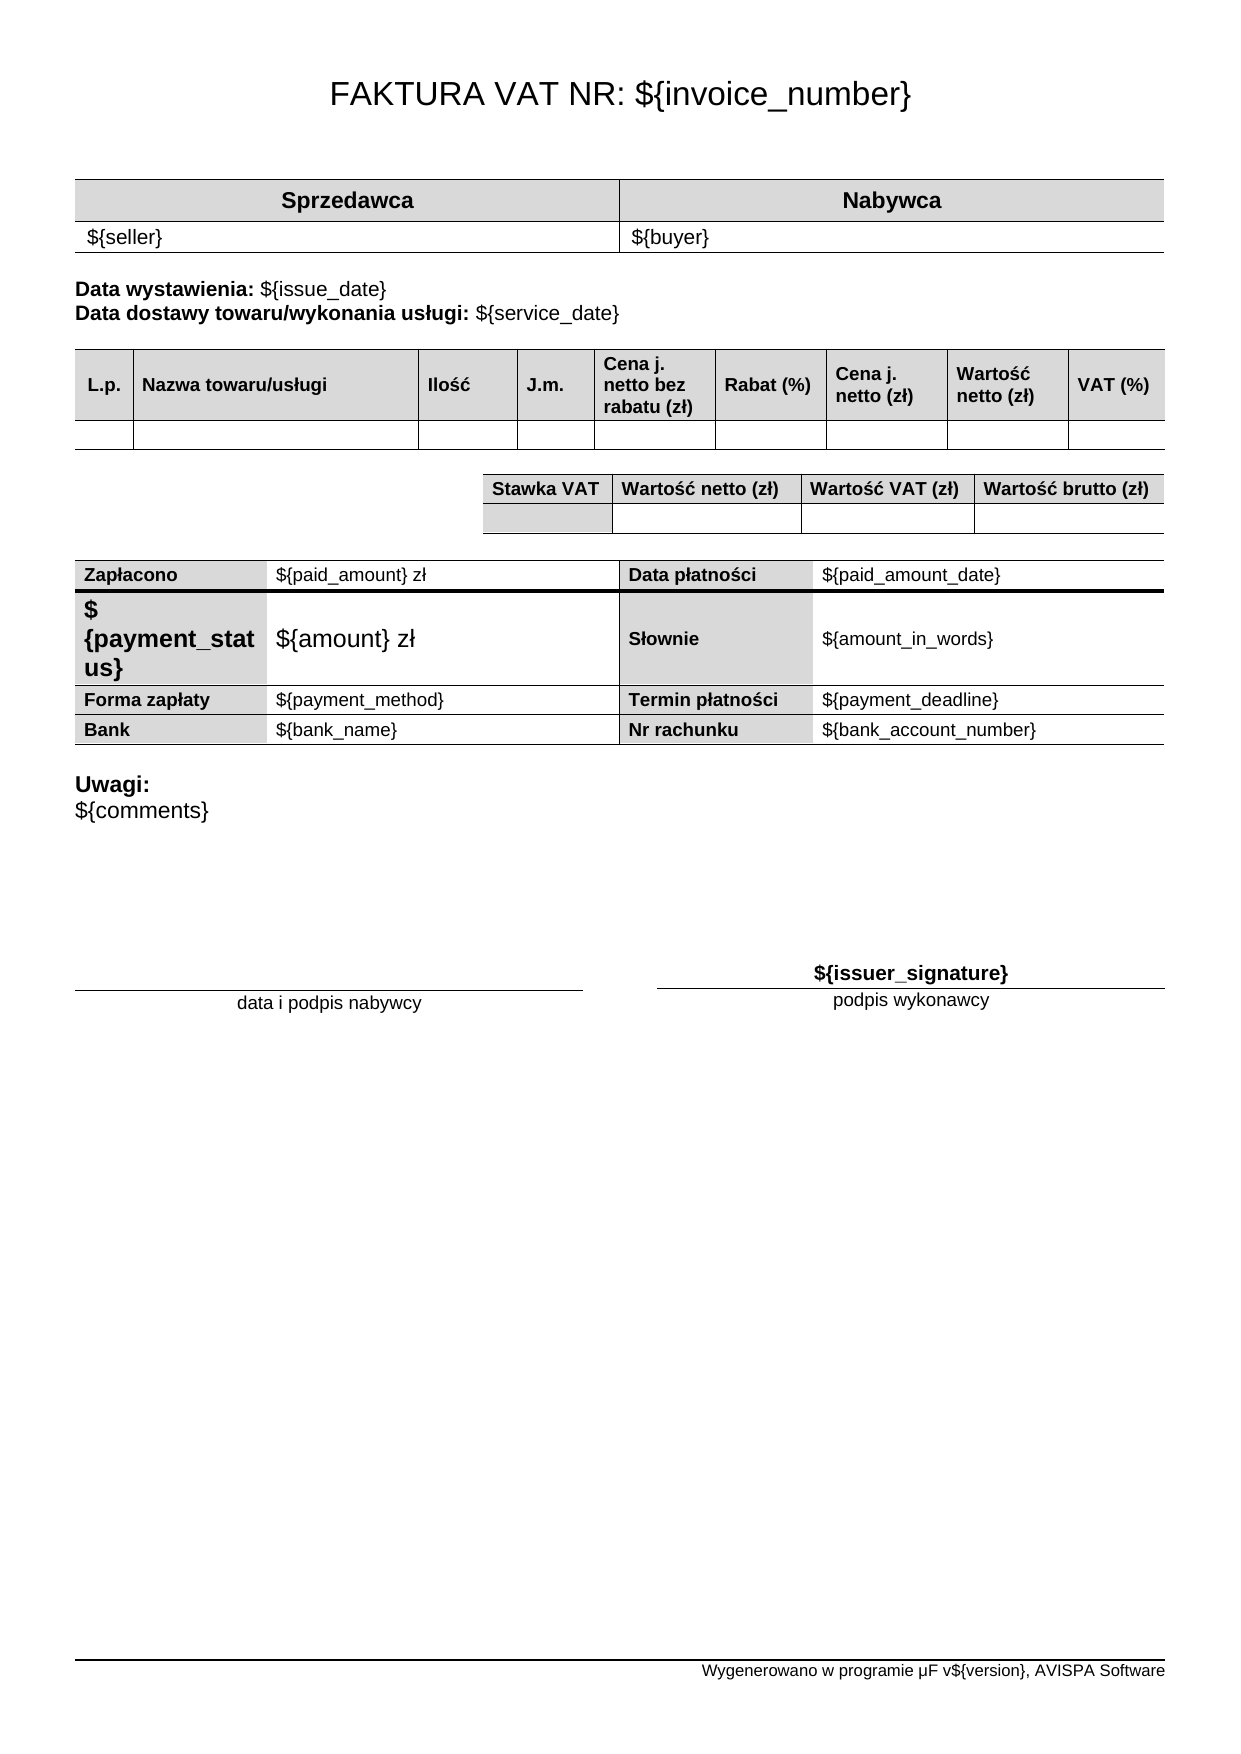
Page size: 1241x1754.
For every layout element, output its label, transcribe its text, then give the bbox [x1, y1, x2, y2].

table_header Wartość VAT (zł) [802, 475, 974, 503]
table_header L.p. [75, 350, 133, 420]
table_header Sprzedawca [75, 180, 619, 221]
text ${issuer_signature} [657, 958, 1165, 988]
table_cell [134, 421, 418, 448]
table_cell [975, 504, 1164, 532]
table_cell [716, 421, 826, 448]
table_cell [802, 504, 974, 532]
table_header Data płatności [620, 561, 813, 589]
table_cell [595, 421, 715, 448]
table_cell ${amount} zł [267, 593, 619, 684]
table_header Cena j. netto (zł) [827, 350, 947, 420]
table_header J.m. [518, 350, 594, 420]
table_cell ${bank_name} [267, 715, 619, 743]
table_header Stawka VAT [483, 475, 612, 503]
text ${comments} [75, 797, 1165, 823]
text Data wystawienia: ${issue_date} [75, 277, 1165, 301]
table_header Wartość netto (zł) [948, 350, 1068, 420]
text FAKTURA VAT NR: ${invoice_number} [75, 74, 1165, 112]
table_cell Forma zapłaty [75, 686, 267, 714]
table_header Wartość brutto (zł) [975, 475, 1164, 503]
table_cell ${seller} [75, 222, 619, 252]
table_header Zapłacono [75, 561, 267, 589]
table_header Nazwa towaru/usługi [134, 350, 418, 420]
table_cell [75, 421, 133, 448]
table_cell [948, 421, 1068, 448]
table_cell [483, 504, 612, 532]
table_header Cena j. netto bez rabatu (zł) [595, 350, 715, 420]
table_cell ${payment_status} [75, 593, 267, 684]
table_cell [419, 421, 517, 448]
table_cell Nr rachunku [620, 715, 813, 743]
table_cell ${buyer} [620, 222, 1164, 252]
table_cell [518, 421, 594, 448]
text podpis wykonawcy [657, 989, 1165, 1011]
table_cell [613, 504, 801, 532]
table_cell ${payment_deadline} [813, 686, 1164, 714]
table_header Rabat (%) [716, 350, 826, 420]
table_header Wartość netto (zł) [613, 475, 801, 503]
table_cell Bank [75, 715, 267, 743]
table_cell Słownie [620, 593, 813, 684]
table_header ${paid_amount_date} [813, 561, 1164, 589]
text Uwagi: [75, 771, 1165, 797]
table_cell ${bank_account_number} [813, 715, 1164, 743]
table_header VAT (%) [1069, 350, 1165, 420]
table_cell Termin płatności [620, 686, 813, 714]
table_cell ${payment_method} [267, 686, 619, 714]
text Data dostawy towaru/wykonania usługi: ${service_date} [75, 301, 1165, 324]
table_header ${paid_amount} zł [267, 561, 619, 589]
table_header Ilość [419, 350, 517, 420]
table_cell ${amount_in_words} [813, 593, 1164, 684]
table_header Nabywca [620, 180, 1164, 221]
text data i podpis nabywcy [75, 991, 583, 1013]
table_cell [1069, 421, 1165, 448]
table_cell [827, 421, 947, 448]
